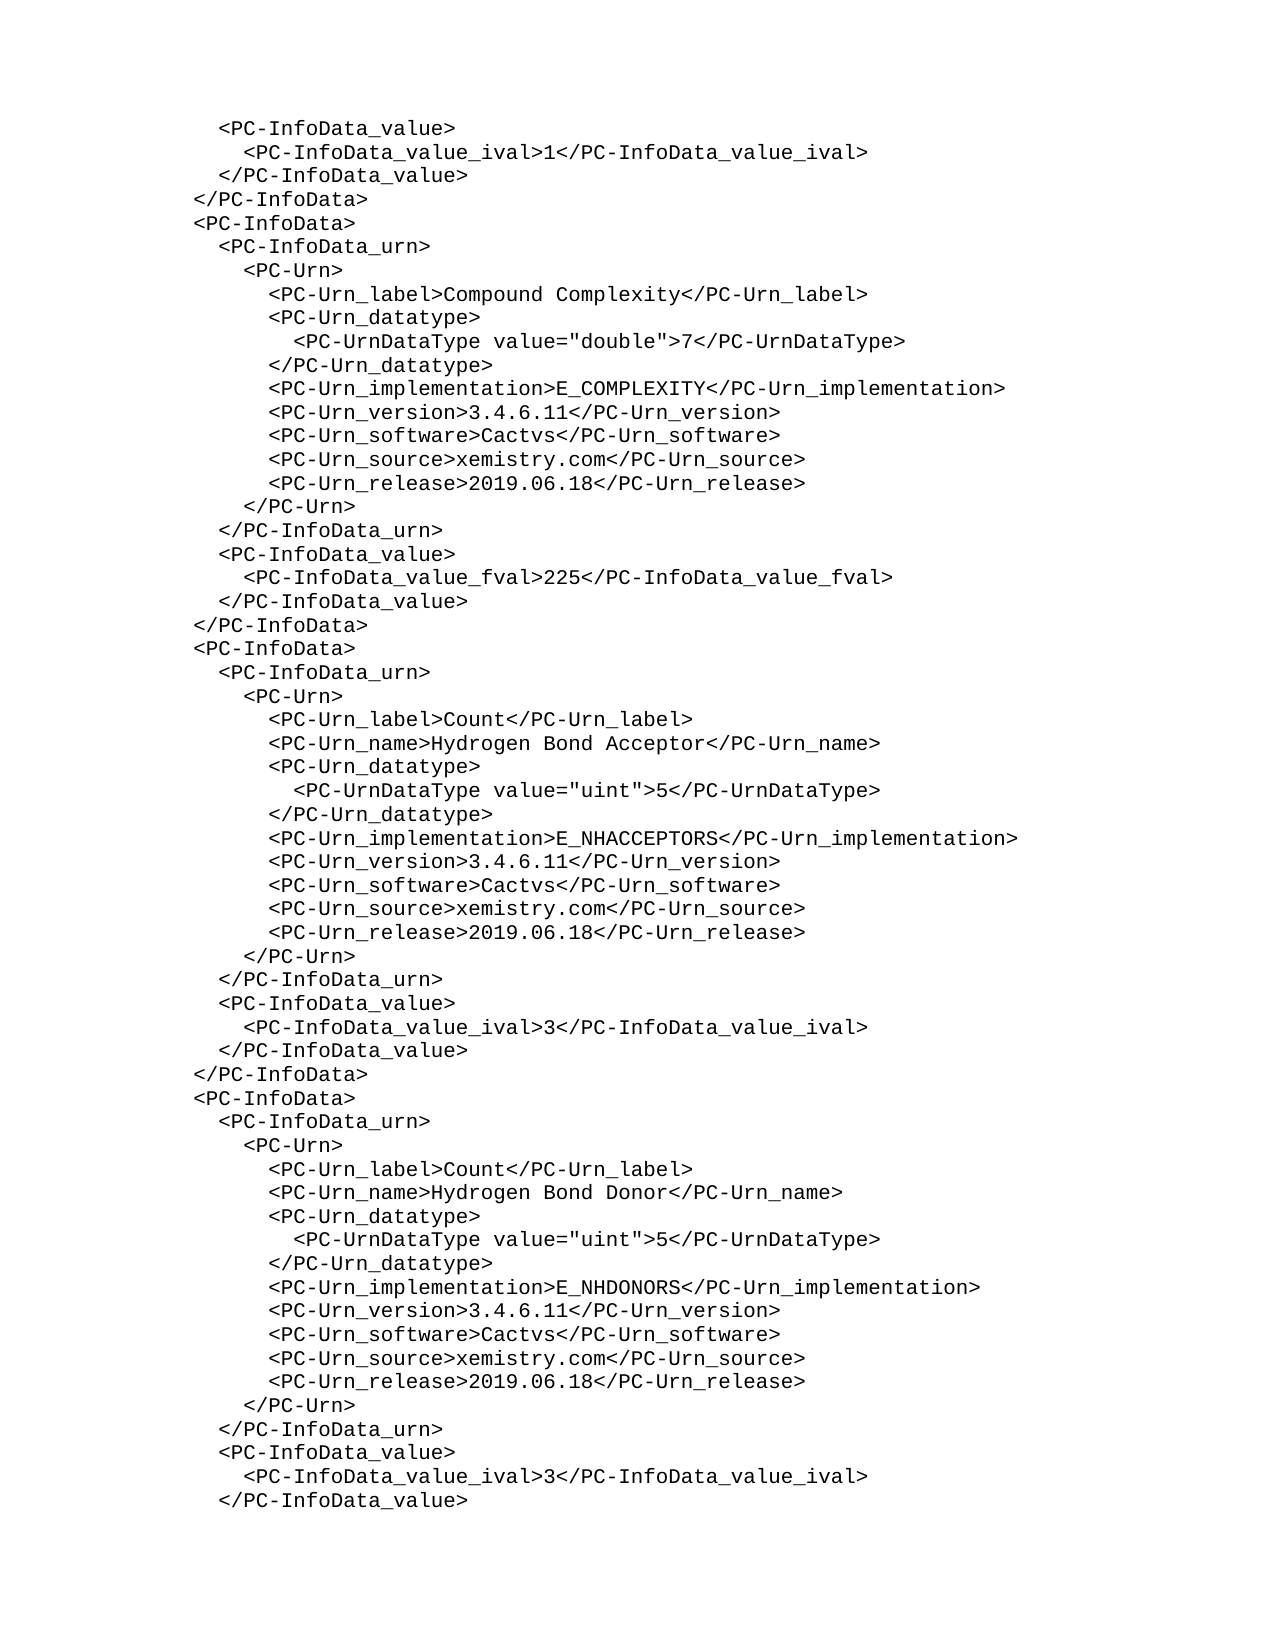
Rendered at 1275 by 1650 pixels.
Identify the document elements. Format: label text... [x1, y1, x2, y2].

text <PC-Urn_name>Hydrogen Bond Acceptor</PC-Urn_name> [118, 733, 1157, 757]
text <PC-Urn_release>2019.06.18</PC-Urn_release> [118, 1371, 1157, 1395]
text </PC-InfoData> [118, 615, 1157, 638]
text <PC-Urn_software>Cactvs</PC-Urn_software> [118, 426, 1157, 449]
text <PC-Urn_version>3.4.6.11</PC-Urn_version> [118, 851, 1157, 875]
text </PC-Urn_datatype> [118, 354, 1157, 378]
text <PC-InfoData_value> [118, 118, 1157, 142]
text </PC-Urn> [118, 1395, 1157, 1419]
text </PC-InfoData_value> [118, 1489, 1157, 1513]
text <PC-InfoData_value_ival>3</PC-InfoData_value_ival> [118, 1017, 1157, 1040]
text </PC-Urn> [118, 946, 1157, 969]
text <PC-Urn_release>2019.06.18</PC-Urn_release> [118, 473, 1157, 496]
text <PC-Urn_label>Count</PC-Urn_label> [118, 709, 1157, 733]
text <PC-InfoData> [118, 1088, 1157, 1111]
text <PC-UrnDataType value="uint">5</PC-UrnDataType> [118, 780, 1157, 804]
text </PC-InfoData> [118, 189, 1157, 213]
text <PC-Urn_label>Count</PC-Urn_label> [118, 1158, 1157, 1182]
text <PC-InfoData_value> [118, 993, 1157, 1017]
text <PC-Urn_version>3.4.6.11</PC-Urn_version> [118, 402, 1157, 426]
text <PC-Urn_implementation>E_COMPLEXITY</PC-Urn_implementation> [118, 378, 1157, 402]
text <PC-Urn> [118, 260, 1157, 284]
text <PC-UrnDataType value="uint">5</PC-UrnDataType> [118, 1229, 1157, 1253]
text <PC-Urn_datatype> [118, 757, 1157, 780]
text <PC-Urn> [118, 686, 1157, 709]
text </PC-InfoData_urn> [118, 520, 1157, 544]
text <PC-InfoData> [118, 638, 1157, 662]
text <PC-InfoData_value_ival>1</PC-InfoData_value_ival> [118, 142, 1157, 165]
text <PC-Urn_source>xemistry.com</PC-Urn_source> [118, 1348, 1157, 1371]
text <PC-InfoData> [118, 213, 1157, 236]
text <PC-Urn_datatype> [118, 307, 1157, 331]
text <PC-Urn_label>Compound Complexity</PC-Urn_label> [118, 284, 1157, 307]
text <PC-InfoData_value> [118, 1442, 1157, 1466]
text <PC-Urn_source>xemistry.com</PC-Urn_source> [118, 449, 1157, 473]
text <PC-InfoData_urn> [118, 662, 1157, 686]
text <PC-Urn_source>xemistry.com</PC-Urn_source> [118, 898, 1157, 922]
text <PC-InfoData_urn> [118, 1111, 1157, 1135]
text </PC-InfoData_value> [118, 591, 1157, 615]
text </PC-InfoData_urn> [118, 1419, 1157, 1442]
text <PC-InfoData_value_ival>3</PC-InfoData_value_ival> [118, 1466, 1157, 1489]
text </PC-Urn_datatype> [118, 804, 1157, 827]
text </PC-InfoData> [118, 1064, 1157, 1088]
text </PC-InfoData_value> [118, 165, 1157, 189]
text <PC-Urn_name>Hydrogen Bond Donor</PC-Urn_name> [118, 1182, 1157, 1206]
text <PC-Urn_software>Cactvs</PC-Urn_software> [118, 875, 1157, 898]
text <PC-Urn> [118, 1135, 1157, 1158]
text <PC-Urn_software>Cactvs</PC-Urn_software> [118, 1324, 1157, 1348]
text <PC-Urn_version>3.4.6.11</PC-Urn_version> [118, 1300, 1157, 1324]
text <PC-InfoData_urn> [118, 236, 1157, 260]
text <PC-InfoData_value> [118, 544, 1157, 567]
text <PC-Urn_release>2019.06.18</PC-Urn_release> [118, 922, 1157, 946]
text </PC-Urn> [118, 496, 1157, 520]
text </PC-Urn_datatype> [118, 1253, 1157, 1277]
text <PC-Urn_implementation>E_NHDONORS</PC-Urn_implementation> [118, 1277, 1157, 1300]
text <PC-Urn_datatype> [118, 1206, 1157, 1229]
text <PC-Urn_implementation>E_NHACCEPTORS</PC-Urn_implementation> [118, 827, 1157, 851]
text <PC-UrnDataType value="double">7</PC-UrnDataType> [118, 331, 1157, 354]
text </PC-InfoData_value> [118, 1040, 1157, 1064]
text </PC-InfoData_urn> [118, 969, 1157, 993]
text <PC-InfoData_value_fval>225</PC-InfoData_value_fval> [118, 567, 1157, 591]
